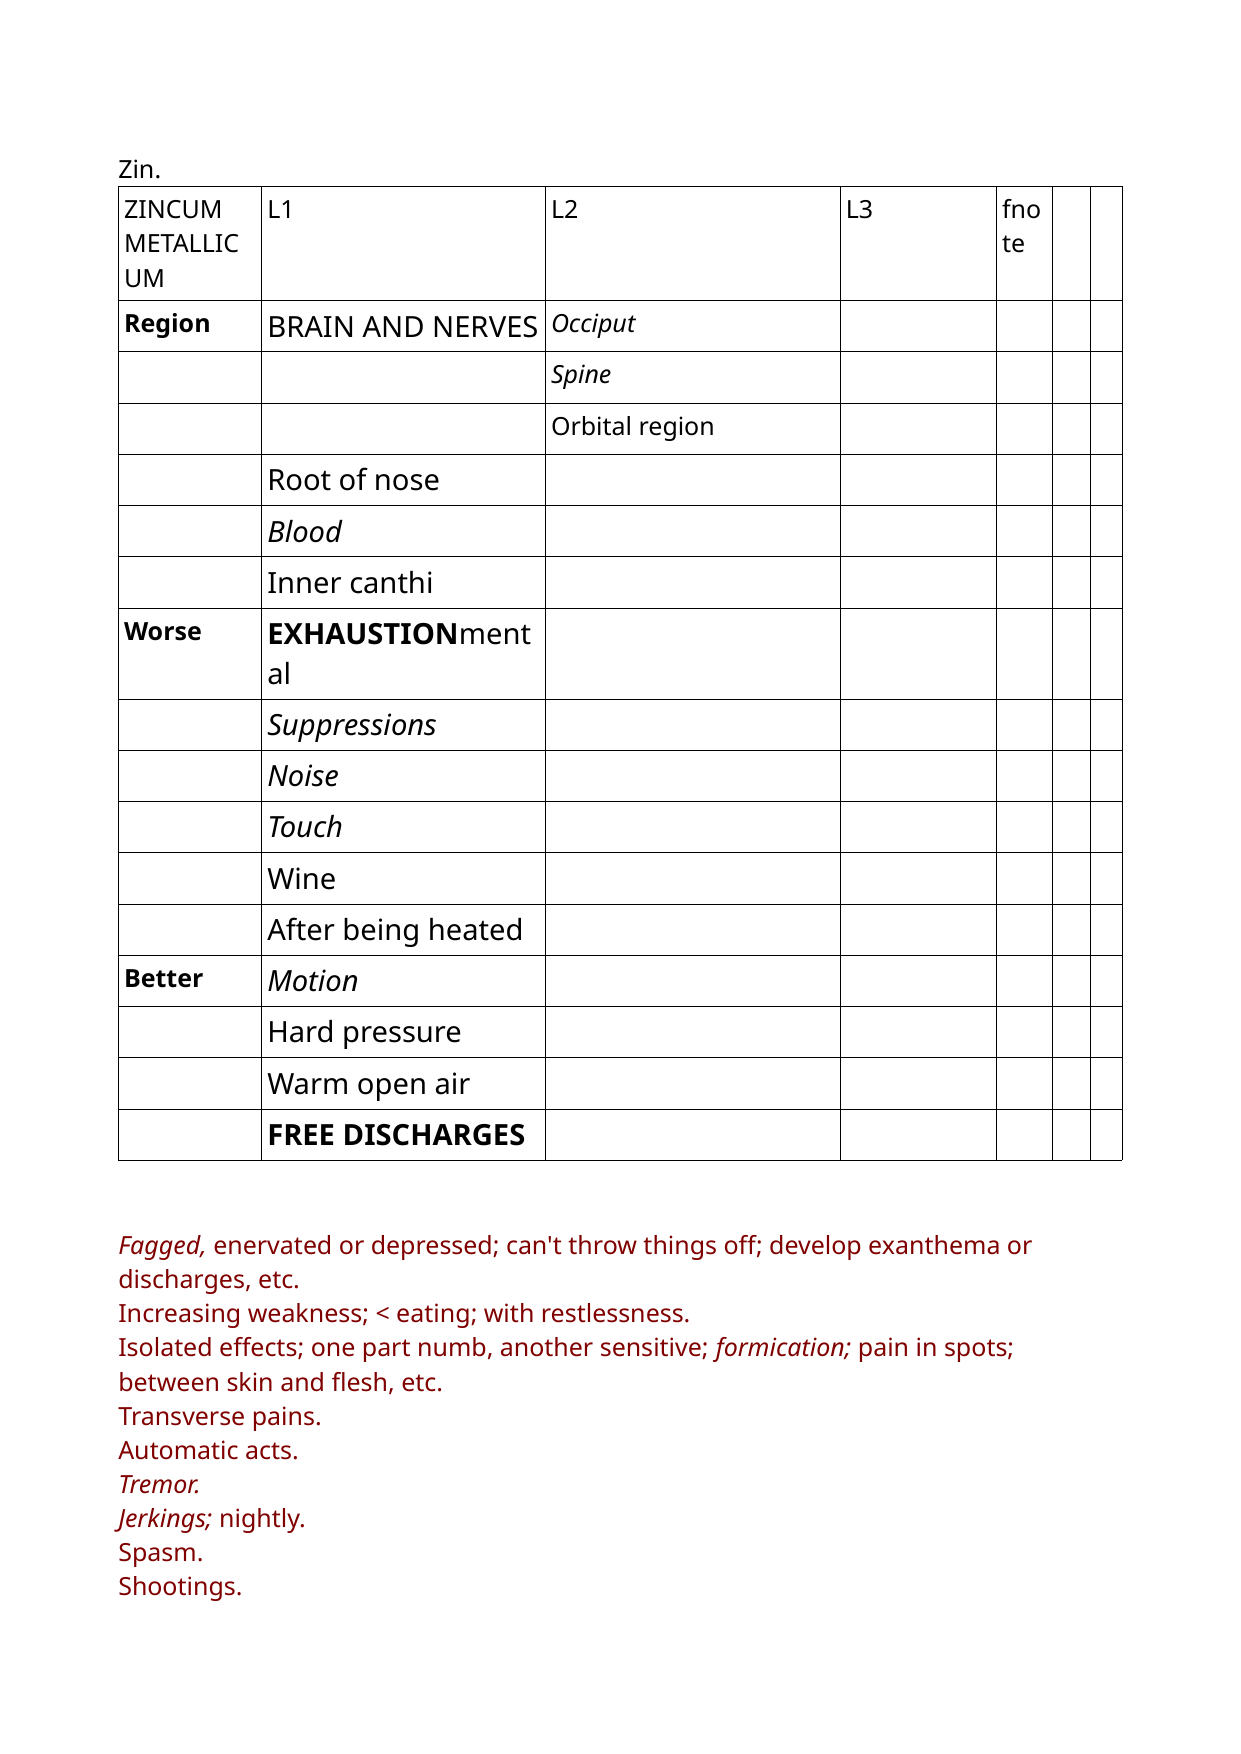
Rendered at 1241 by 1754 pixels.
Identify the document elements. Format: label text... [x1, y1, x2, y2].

table_cell [1053, 1058, 1090, 1108]
table_cell [119, 1007, 261, 1057]
table_cell [546, 700, 840, 750]
table_cell [546, 956, 840, 1006]
table_cell [997, 557, 1052, 607]
table_cell [546, 609, 840, 698]
table_cell [1053, 404, 1090, 454]
table_cell [1053, 301, 1090, 351]
table_cell Region [119, 301, 261, 351]
table_cell Motion [262, 956, 545, 1006]
table_cell [1091, 802, 1122, 852]
table_cell [1091, 301, 1122, 351]
table_cell [997, 301, 1052, 351]
table_cell Orbital region [546, 404, 840, 454]
table_cell [997, 1007, 1052, 1057]
text Transverse pains. [118, 1398, 1122, 1432]
table_cell [841, 404, 996, 454]
text Increasing weakness; < eating; with restlessness. [118, 1296, 1122, 1330]
table_cell [119, 506, 261, 556]
table_header L1 [262, 187, 545, 300]
table_cell [841, 751, 996, 801]
table_cell [1053, 905, 1090, 955]
table_cell [1053, 455, 1090, 505]
table_cell [1091, 905, 1122, 955]
table_header L3 [841, 187, 996, 300]
table_cell [546, 557, 840, 607]
table_cell [1091, 609, 1122, 698]
table_cell [997, 802, 1052, 852]
table_cell [841, 352, 996, 402]
table_cell [997, 1110, 1052, 1160]
text Zin. [118, 152, 1122, 186]
table_cell [997, 853, 1052, 903]
table_cell Blood [262, 506, 545, 556]
text Fagged, enervated or depressed; can't throw things off; develop exanthema or discharges, etc. [118, 1228, 1122, 1296]
table_cell Inner canthi [262, 557, 545, 607]
text Tremor. [118, 1466, 1122, 1500]
table_cell [1053, 802, 1090, 852]
table_cell [119, 700, 261, 750]
table_cell [841, 1110, 996, 1160]
table_cell [1053, 352, 1090, 402]
table_cell [119, 751, 261, 801]
table_cell [1053, 557, 1090, 607]
table_header ZINCUM METALLICUM [119, 187, 261, 300]
text Automatic acts. [118, 1432, 1122, 1466]
table_cell [841, 853, 996, 903]
table_cell [841, 1058, 996, 1108]
table_cell Hard pressure [262, 1007, 545, 1057]
table_cell [841, 609, 996, 698]
table_cell [546, 1110, 840, 1160]
table_cell Better [119, 956, 261, 1006]
table_cell [841, 956, 996, 1006]
table_cell [262, 404, 545, 454]
table_cell Worse [119, 609, 261, 698]
table_cell [119, 1058, 261, 1108]
table_cell [546, 802, 840, 852]
table_cell [119, 455, 261, 505]
table_cell [841, 700, 996, 750]
table_cell EXHAUSTIONmental [262, 609, 545, 698]
table_cell [1091, 506, 1122, 556]
table_cell [119, 1110, 261, 1160]
table_cell [1053, 609, 1090, 698]
table_cell [546, 905, 840, 955]
table_cell [1053, 1007, 1090, 1057]
table_cell Warm open air [262, 1058, 545, 1108]
table_cell [1053, 700, 1090, 750]
table_cell [1091, 853, 1122, 903]
table_header L2 [546, 187, 840, 300]
table_cell [546, 751, 840, 801]
table_cell [119, 905, 261, 955]
text Jerkings; nightly. [118, 1500, 1122, 1534]
table_cell [997, 352, 1052, 402]
table_cell Noise [262, 751, 545, 801]
table_cell [1091, 1058, 1122, 1108]
table_cell [1091, 455, 1122, 505]
text Shootings. [118, 1568, 1122, 1603]
table_cell [997, 404, 1052, 454]
text Isolated effects; one part numb, another sensitive; formication; pain in spots; between skin and flesh, etc. [118, 1330, 1122, 1398]
table_cell Occiput [546, 301, 840, 351]
table_cell BRAIN AND NERVES [262, 301, 545, 351]
table_cell After being heated [262, 905, 545, 955]
table_cell [119, 557, 261, 607]
table_cell [119, 802, 261, 852]
table_cell [262, 352, 545, 402]
table_cell [997, 609, 1052, 698]
table_cell [546, 853, 840, 903]
table_cell [1091, 352, 1122, 402]
table_cell [1091, 956, 1122, 1006]
table_cell [841, 802, 996, 852]
table_cell [997, 905, 1052, 955]
table_cell Suppressions [262, 700, 545, 750]
table_cell [997, 956, 1052, 1006]
table_cell Root of nose [262, 455, 545, 505]
table_cell [546, 1058, 840, 1108]
table_cell [1053, 853, 1090, 903]
table_cell [1053, 1110, 1090, 1160]
table_header [1053, 187, 1090, 300]
table_cell [1053, 751, 1090, 801]
table_cell [546, 506, 840, 556]
table_cell [997, 506, 1052, 556]
table_cell [546, 455, 840, 505]
table_cell Touch [262, 802, 545, 852]
table_cell [1053, 956, 1090, 1006]
table_cell [841, 1007, 996, 1057]
table_cell [997, 1058, 1052, 1108]
table_cell [546, 1007, 840, 1057]
table_cell [1091, 1007, 1122, 1057]
table_cell [1091, 557, 1122, 607]
table_cell [1091, 1110, 1122, 1160]
table_cell [997, 455, 1052, 505]
table_cell Wine [262, 853, 545, 903]
table_cell [841, 506, 996, 556]
table_cell [841, 905, 996, 955]
table_cell [841, 557, 996, 607]
table_cell [119, 352, 261, 402]
table_cell [1091, 700, 1122, 750]
table_cell [1091, 751, 1122, 801]
table_cell [841, 455, 996, 505]
table_header fnote [997, 187, 1052, 300]
table_cell [119, 853, 261, 903]
text Spasm. [118, 1534, 1122, 1568]
table_cell [1091, 404, 1122, 454]
table_cell [997, 751, 1052, 801]
table_cell [841, 301, 996, 351]
table_cell FREE DISCHARGES [262, 1110, 545, 1160]
table_cell Spine [546, 352, 840, 402]
table_cell [1053, 506, 1090, 556]
table_header [1091, 187, 1122, 300]
table_cell [997, 700, 1052, 750]
table_cell [119, 404, 261, 454]
